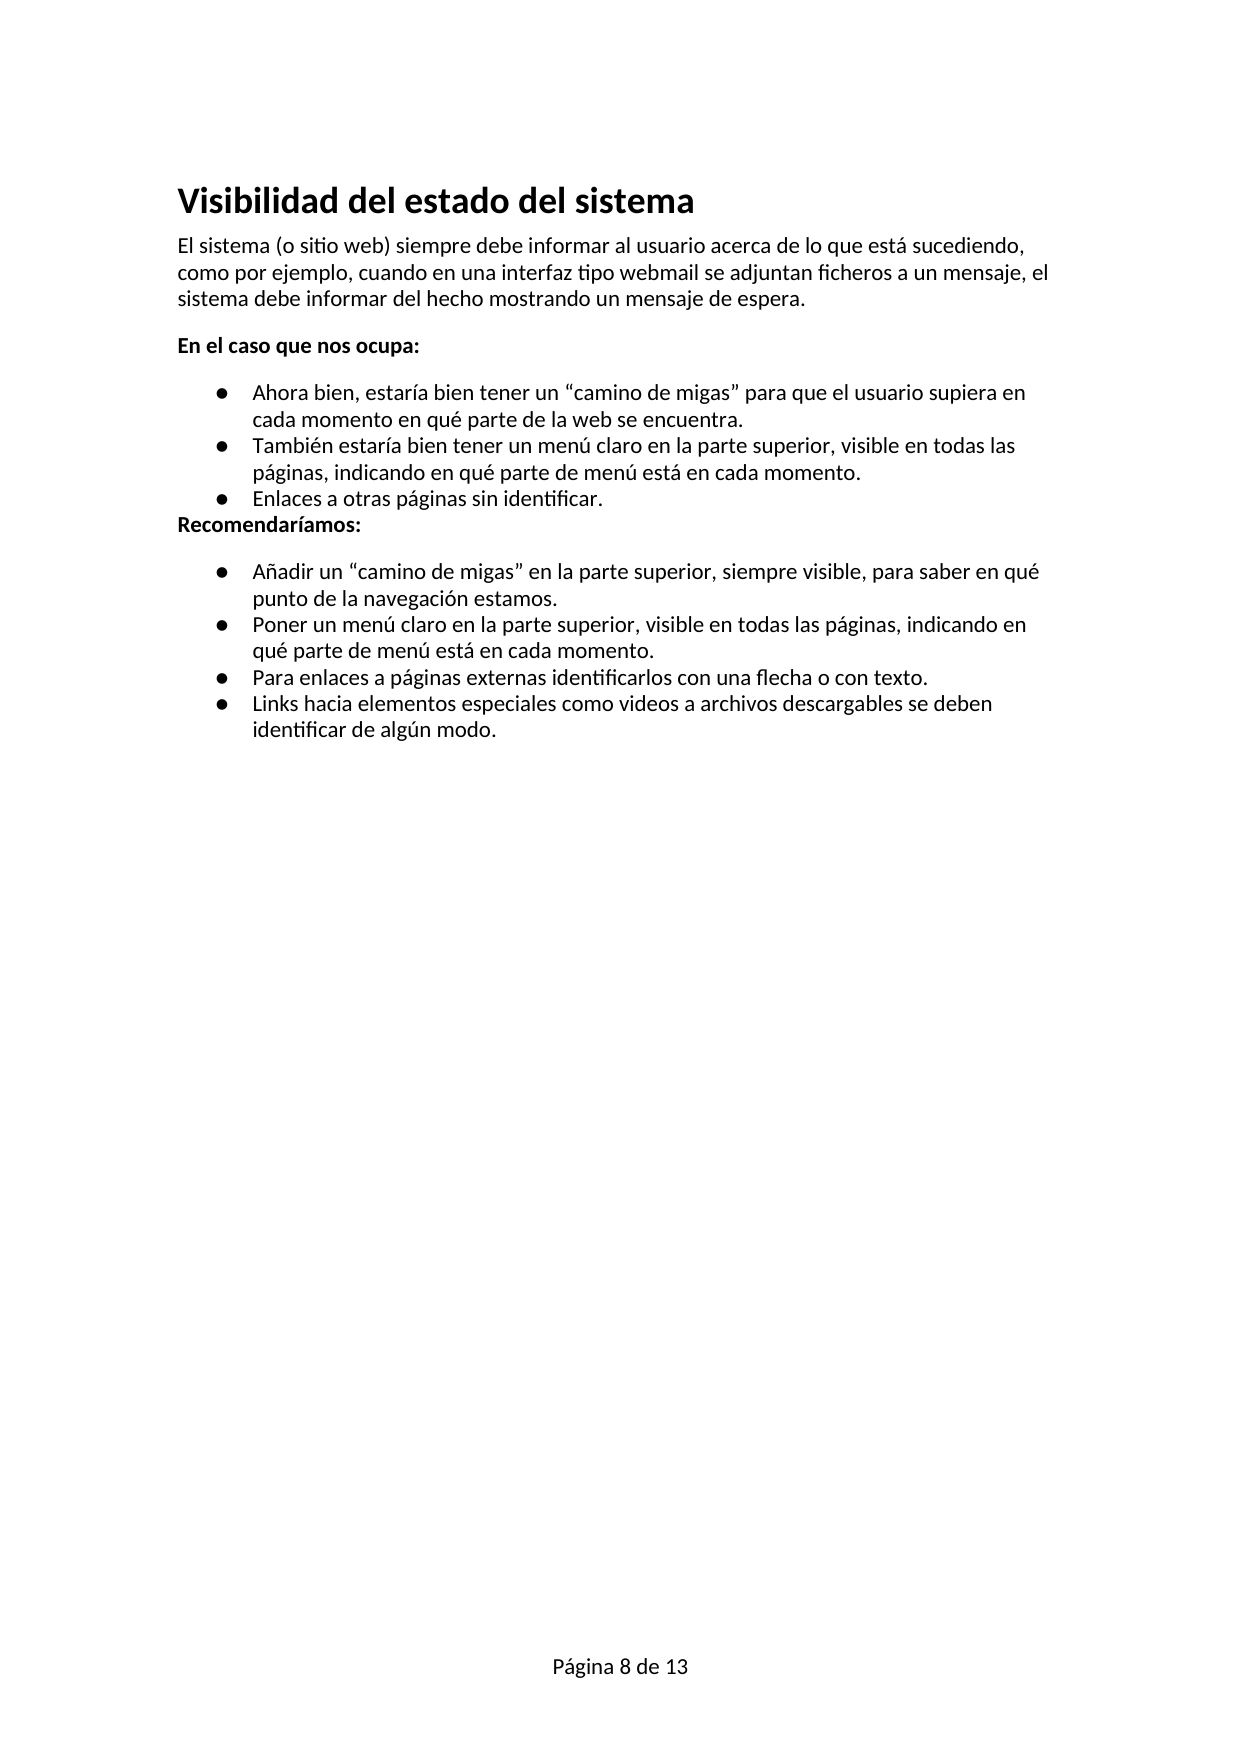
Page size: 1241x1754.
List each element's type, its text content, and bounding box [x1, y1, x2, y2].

list Añadir un “camino de migas” en la parte superior, siempre visible, para saber en qué punto de la navegación estamos. [215, 563, 1063, 612]
list Links hacia elementos especiales como videos a archivos descargables se deben identificar de algún modo. [215, 694, 1063, 744]
subtitle Visibilidad del estado del sistema [177, 185, 1063, 223]
list Enlaces a otras páginas sin identificar. [215, 489, 1063, 512]
text El sistema (o sitio web) siempre debe informar al usuario acerca de lo que está sucediendo, como por ejemplo, cuando en una interfaz tipo webmail se adjuntan ficheros a un mensaje, el sistema debe informar del hecho mostrando un mensaje de espera. [177, 237, 1063, 312]
list También estaría bien tener un menú claro en la parte superior, visible en todas las páginas, indicando en qué parte de menú está en cada momento. [215, 436, 1063, 486]
text En el caso que nos ocupa: [177, 336, 1063, 359]
text Recomendaríamos: [177, 515, 1063, 538]
list Poner un menú claro en la parte superior, visible en todas las páginas, indicando en qué parte de menú está en cada momento. [215, 615, 1063, 664]
list Para enlaces a páginas externas identificarlos con una flecha o con texto. [215, 668, 1063, 691]
list Ahora bien, estaría bien tener un “camino de migas” para que el usuario supiera en cada momento en qué parte de la web se encuentra. [215, 384, 1063, 433]
